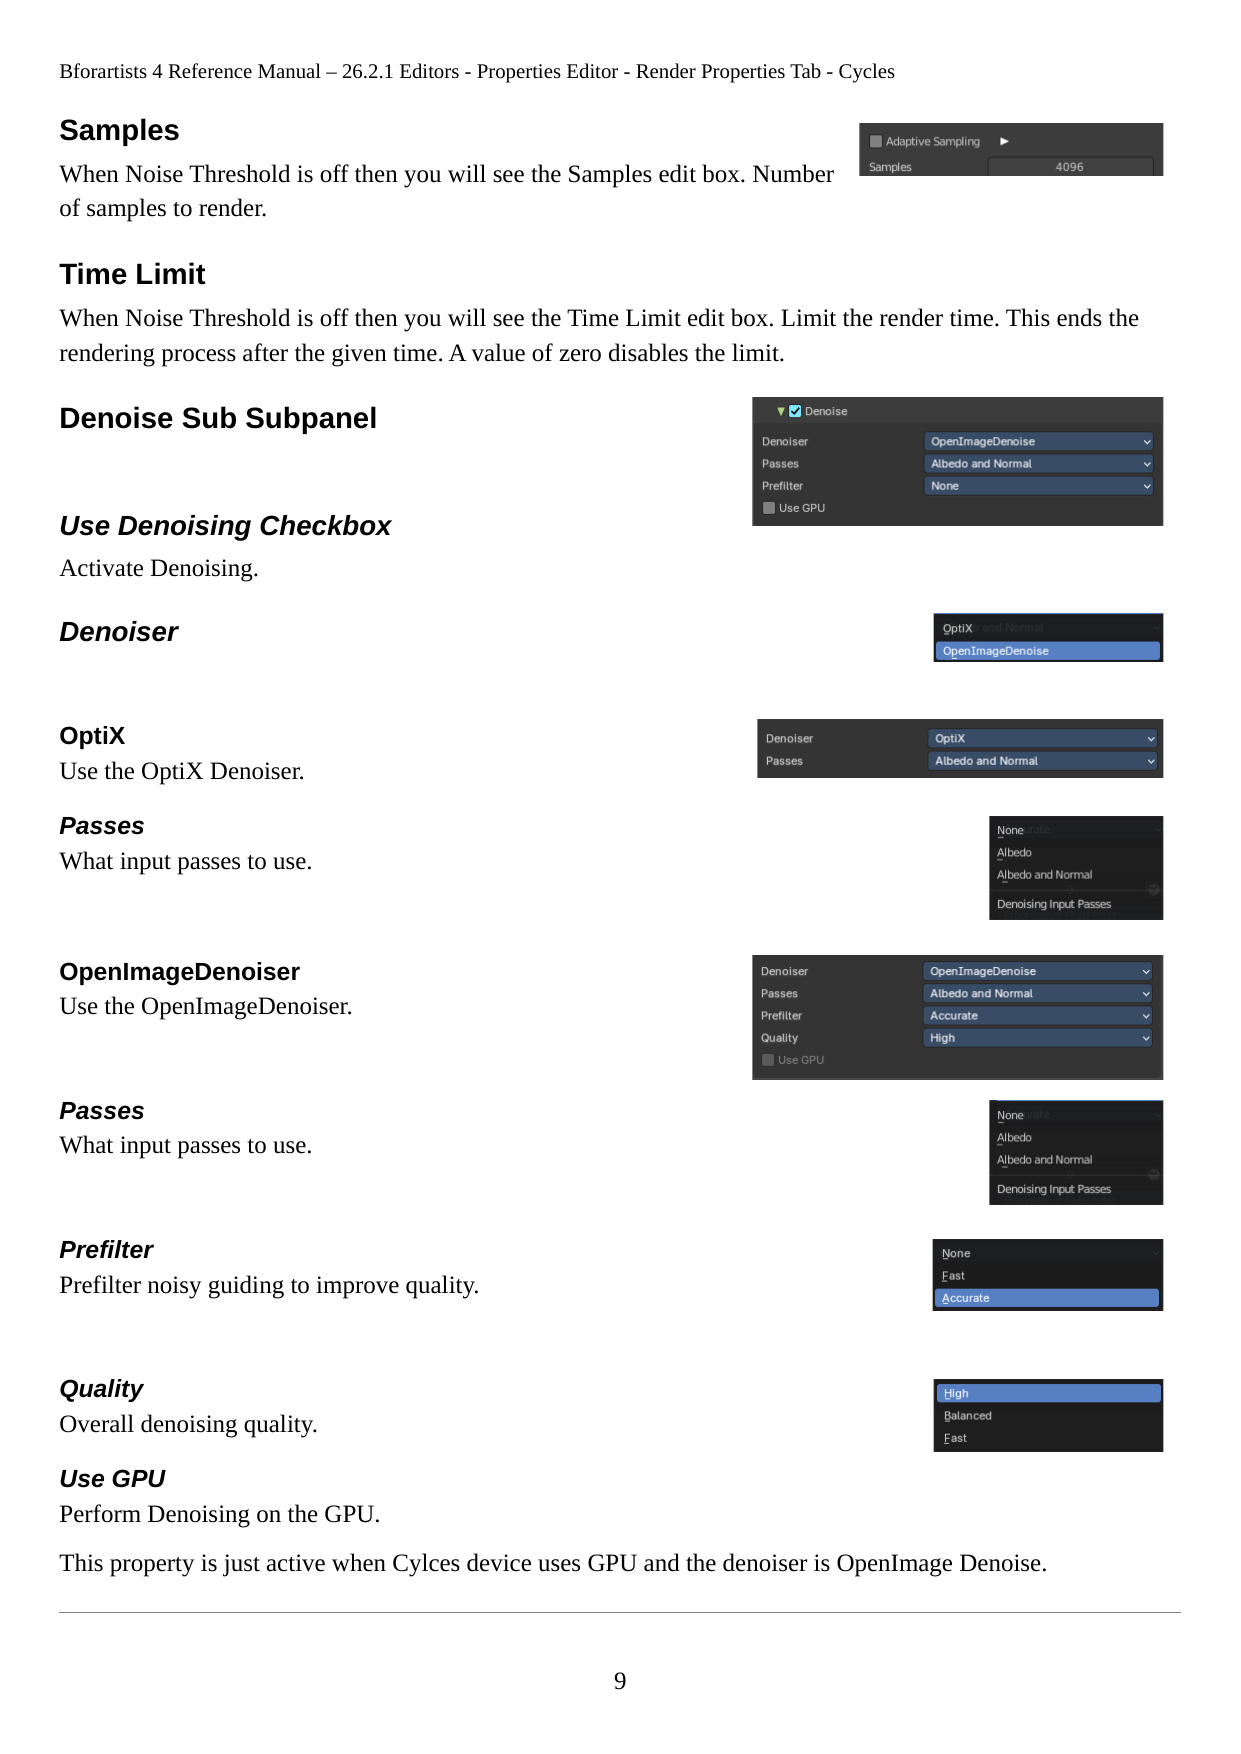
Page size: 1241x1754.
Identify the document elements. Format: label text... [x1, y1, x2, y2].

subtitle Time Limit [59, 257, 1181, 291]
text Activate Denoising. [59, 553, 1181, 582]
subtitle [1164, 615, 1181, 647]
text Overall denoising quality. [59, 1409, 933, 1438]
picture [933, 1379, 1164, 1452]
text This property is just active when Cylces device uses GPU and the denoiser is OpenImage Denoise. [59, 1548, 1181, 1577]
picture [752, 397, 1164, 526]
picture [933, 613, 1164, 662]
subtitle Denoiser [59, 615, 933, 647]
picture [989, 1100, 1164, 1205]
subtitle Prefilter [59, 1235, 1181, 1263]
text What input passes to use. [59, 846, 989, 875]
text When Noise Threshold is off then you will see the Samples edit box. Number of samples to render. [59, 159, 1181, 222]
picture [932, 1239, 1164, 1311]
picture [859, 123, 1164, 176]
subtitle [1164, 721, 1181, 749]
text Perform Denoising on the GPU. [59, 1499, 1181, 1528]
subtitle Use GPU [59, 1464, 1181, 1493]
picture [752, 955, 1164, 1080]
text Prefilter noisy guiding to improve quality. [59, 1270, 932, 1298]
picture [989, 816, 1164, 920]
text Use the OpenImageDenoiser. [59, 991, 752, 1020]
subtitle Use Denoising Checkbox [59, 509, 1181, 541]
subtitle Quality [59, 1374, 1181, 1403]
text Use the OptiX Denoiser. [59, 756, 1181, 784]
subtitle [1164, 401, 1181, 435]
subtitle Passes [59, 1096, 1181, 1124]
subtitle Denoise Sub Subpanel [59, 401, 752, 435]
subtitle Samples [59, 113, 1181, 146]
text When Noise Threshold is off then you will see the Time Limit edit box. Limit the render time. This ends the rendering process after the given time. A value of zero disables the limit. [59, 303, 1181, 366]
subtitle OptiX [59, 721, 757, 749]
subtitle OpenImageDenoiser [59, 957, 752, 985]
text What input passes to use. [59, 1131, 989, 1159]
picture [757, 719, 1164, 778]
subtitle [1164, 957, 1181, 985]
subtitle Passes [59, 811, 1181, 840]
